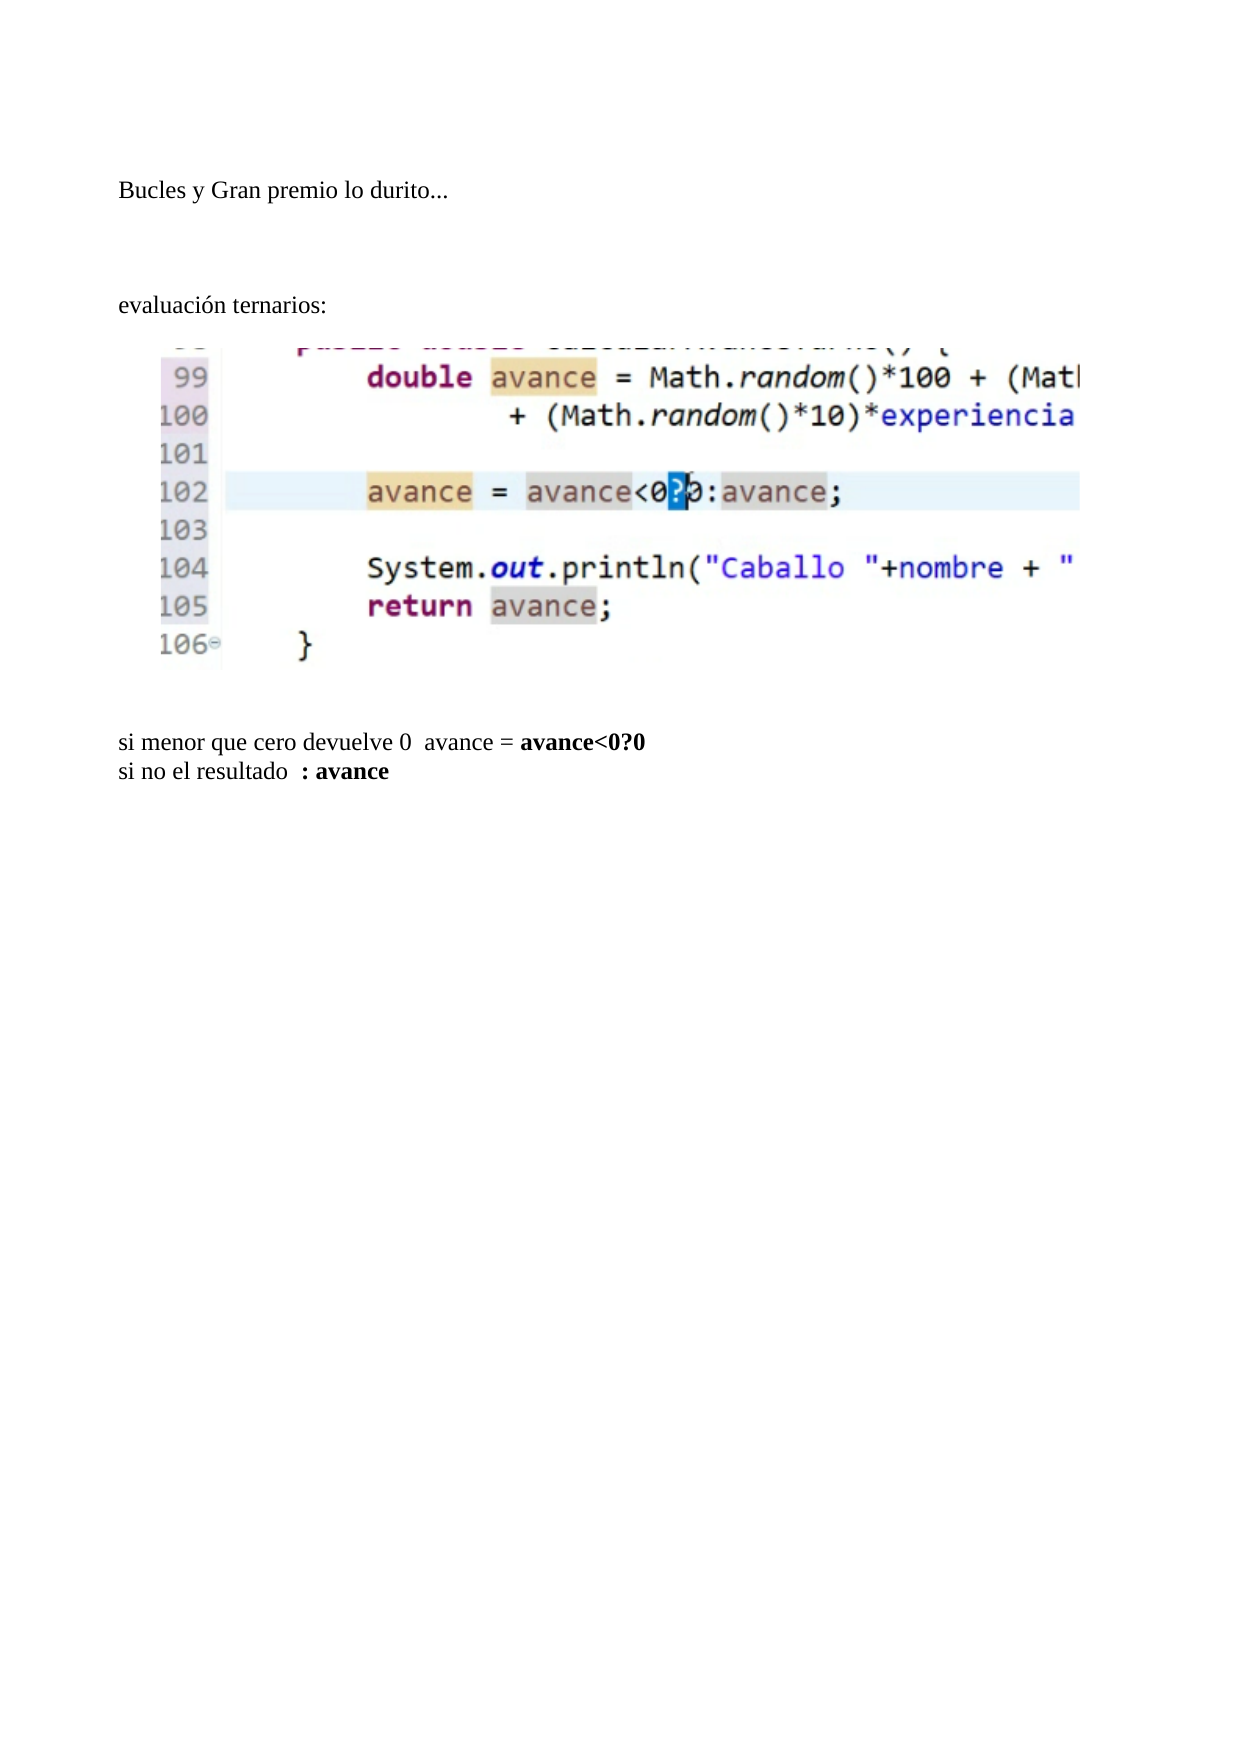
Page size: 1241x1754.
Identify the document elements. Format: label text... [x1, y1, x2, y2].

text si no el resultado : avance [118, 756, 1122, 785]
text si menor que cero devuelve 0 avance = avance<0?0 [118, 727, 1122, 756]
picture [160, 348, 1080, 670]
text evaluación ternarios: [118, 291, 1122, 319]
text Bucles y Gran premio lo durito... [118, 176, 1122, 204]
